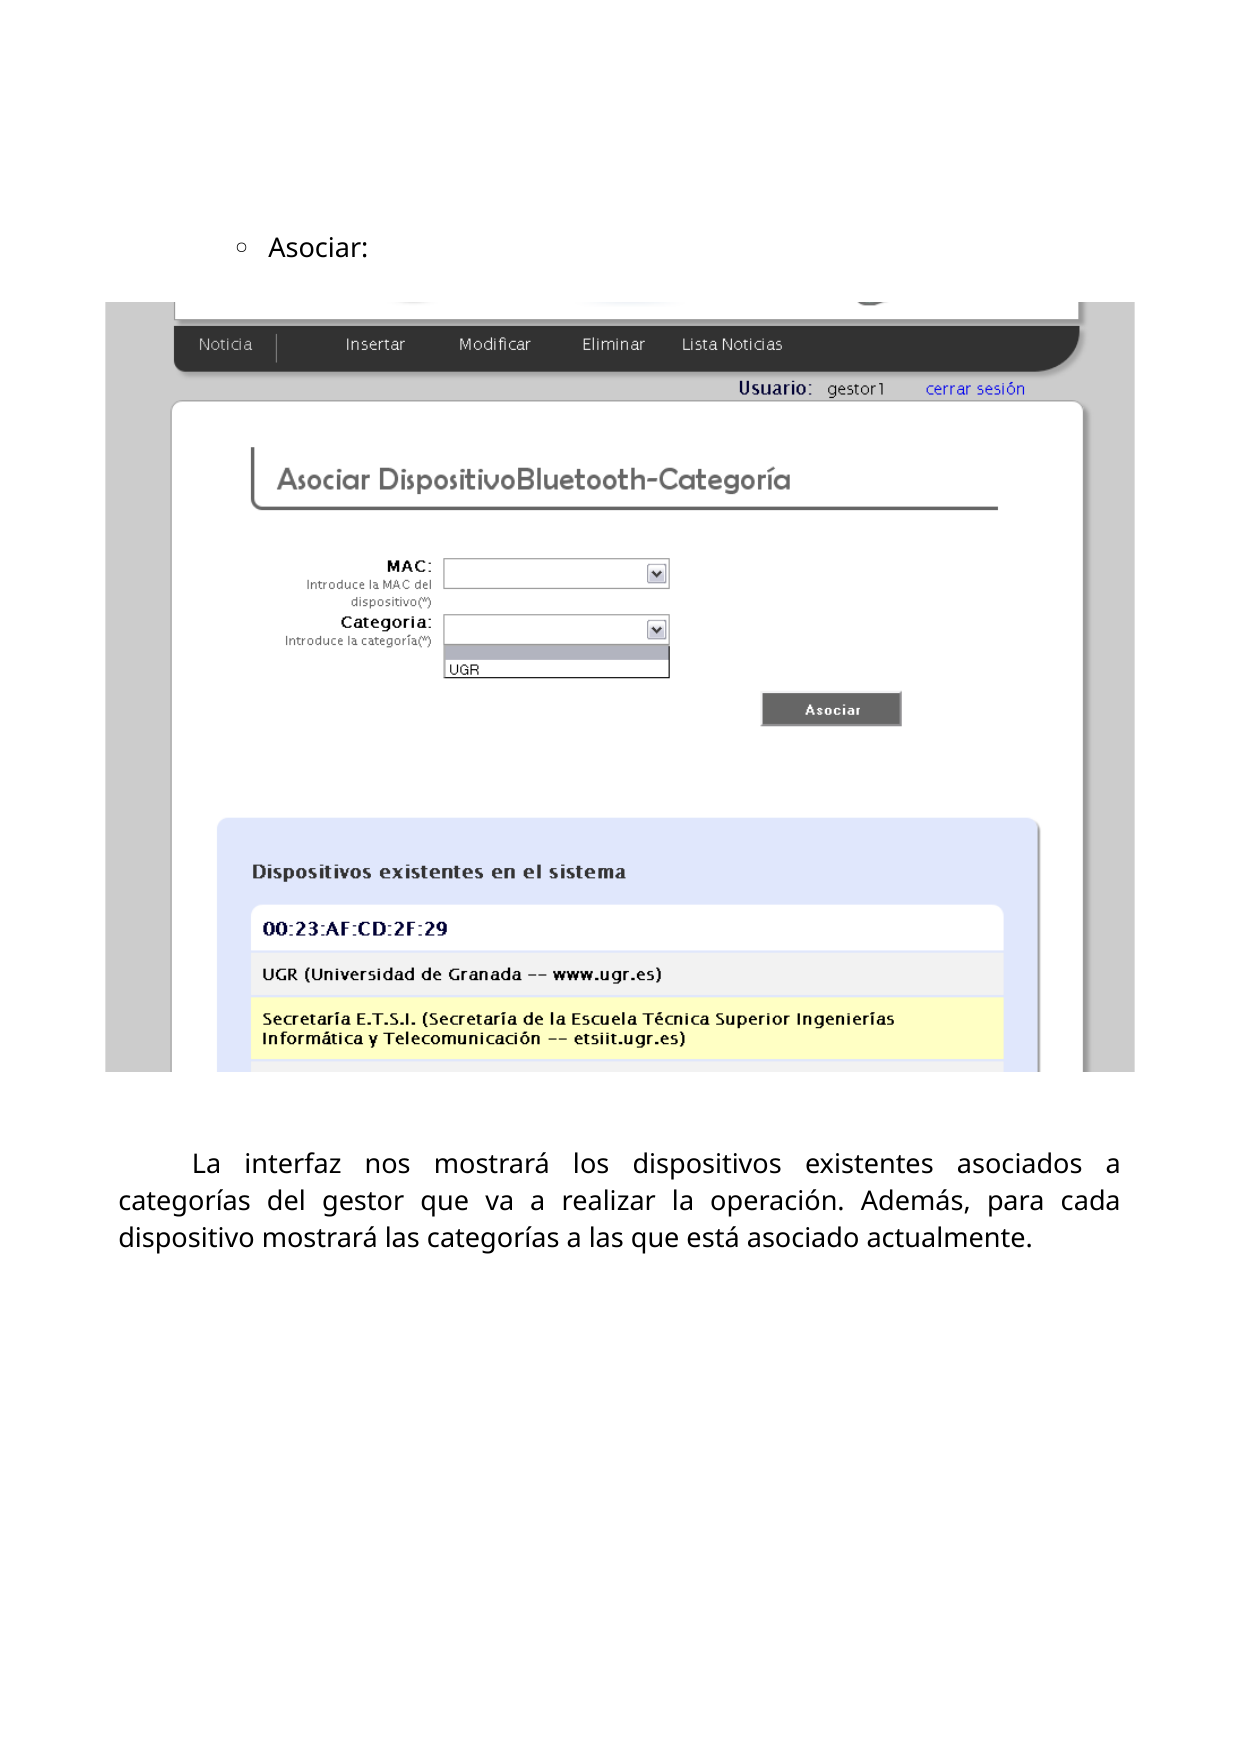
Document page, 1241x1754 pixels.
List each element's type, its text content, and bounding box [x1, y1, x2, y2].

list Asociar: [231, 229, 1122, 266]
text La interfaz nos mostrará los dispositivos existentes asociados a categorías del gestor que va a realizar la operación. Además, para cada dispositivo mostrará las categorías a las que está asociado actualmente. [118, 1145, 1122, 1255]
